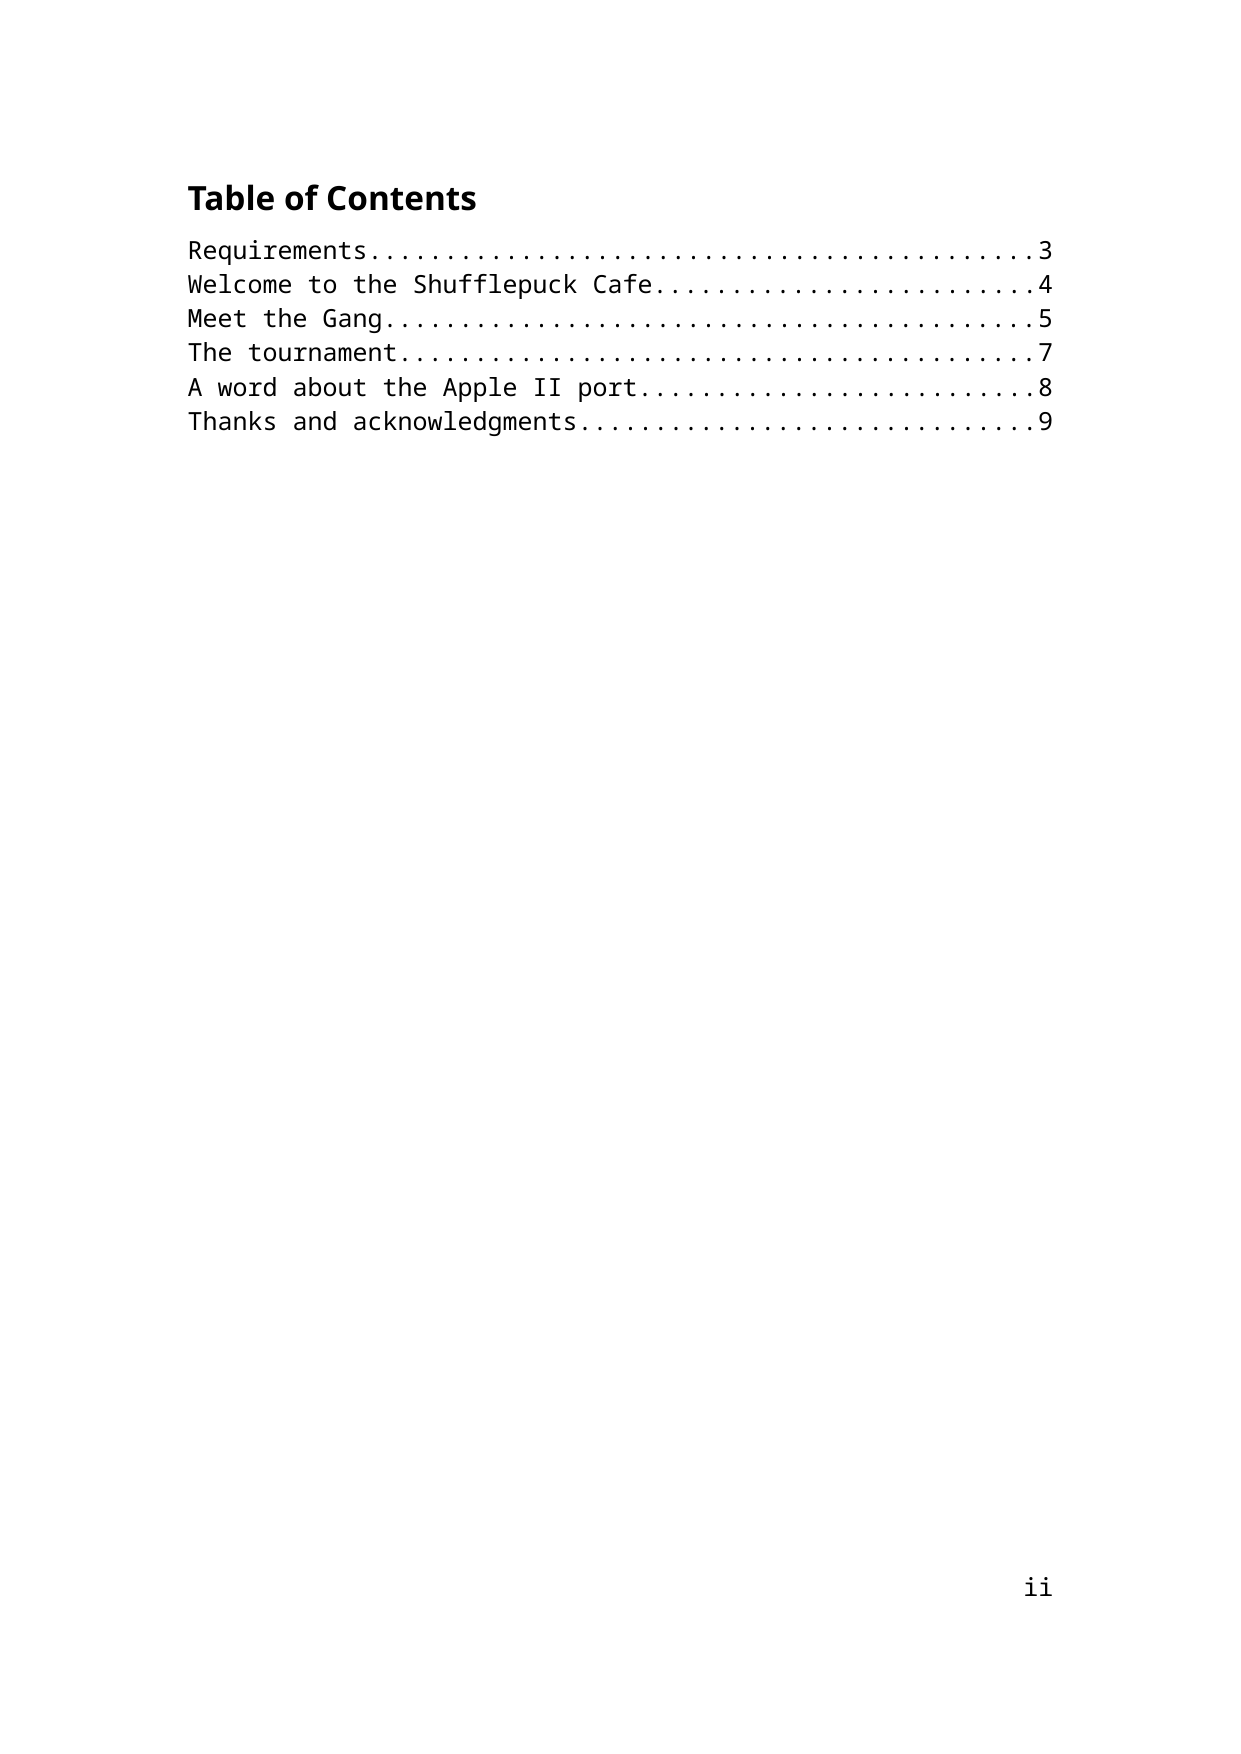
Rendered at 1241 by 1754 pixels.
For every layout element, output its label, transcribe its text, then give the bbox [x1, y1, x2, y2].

text A word about the Apple II port 8 [187, 369, 1053, 403]
text The tournament 7 [187, 335, 1053, 369]
text Thanks and acknowledgments 9 [187, 403, 1053, 437]
subtitle Table of Contents [187, 175, 1053, 220]
text Requirements 3 [187, 233, 1053, 267]
text Meet the Gang 5 [187, 301, 1053, 335]
text Welcome to the Shufflepuck Cafe 4 [187, 267, 1053, 301]
